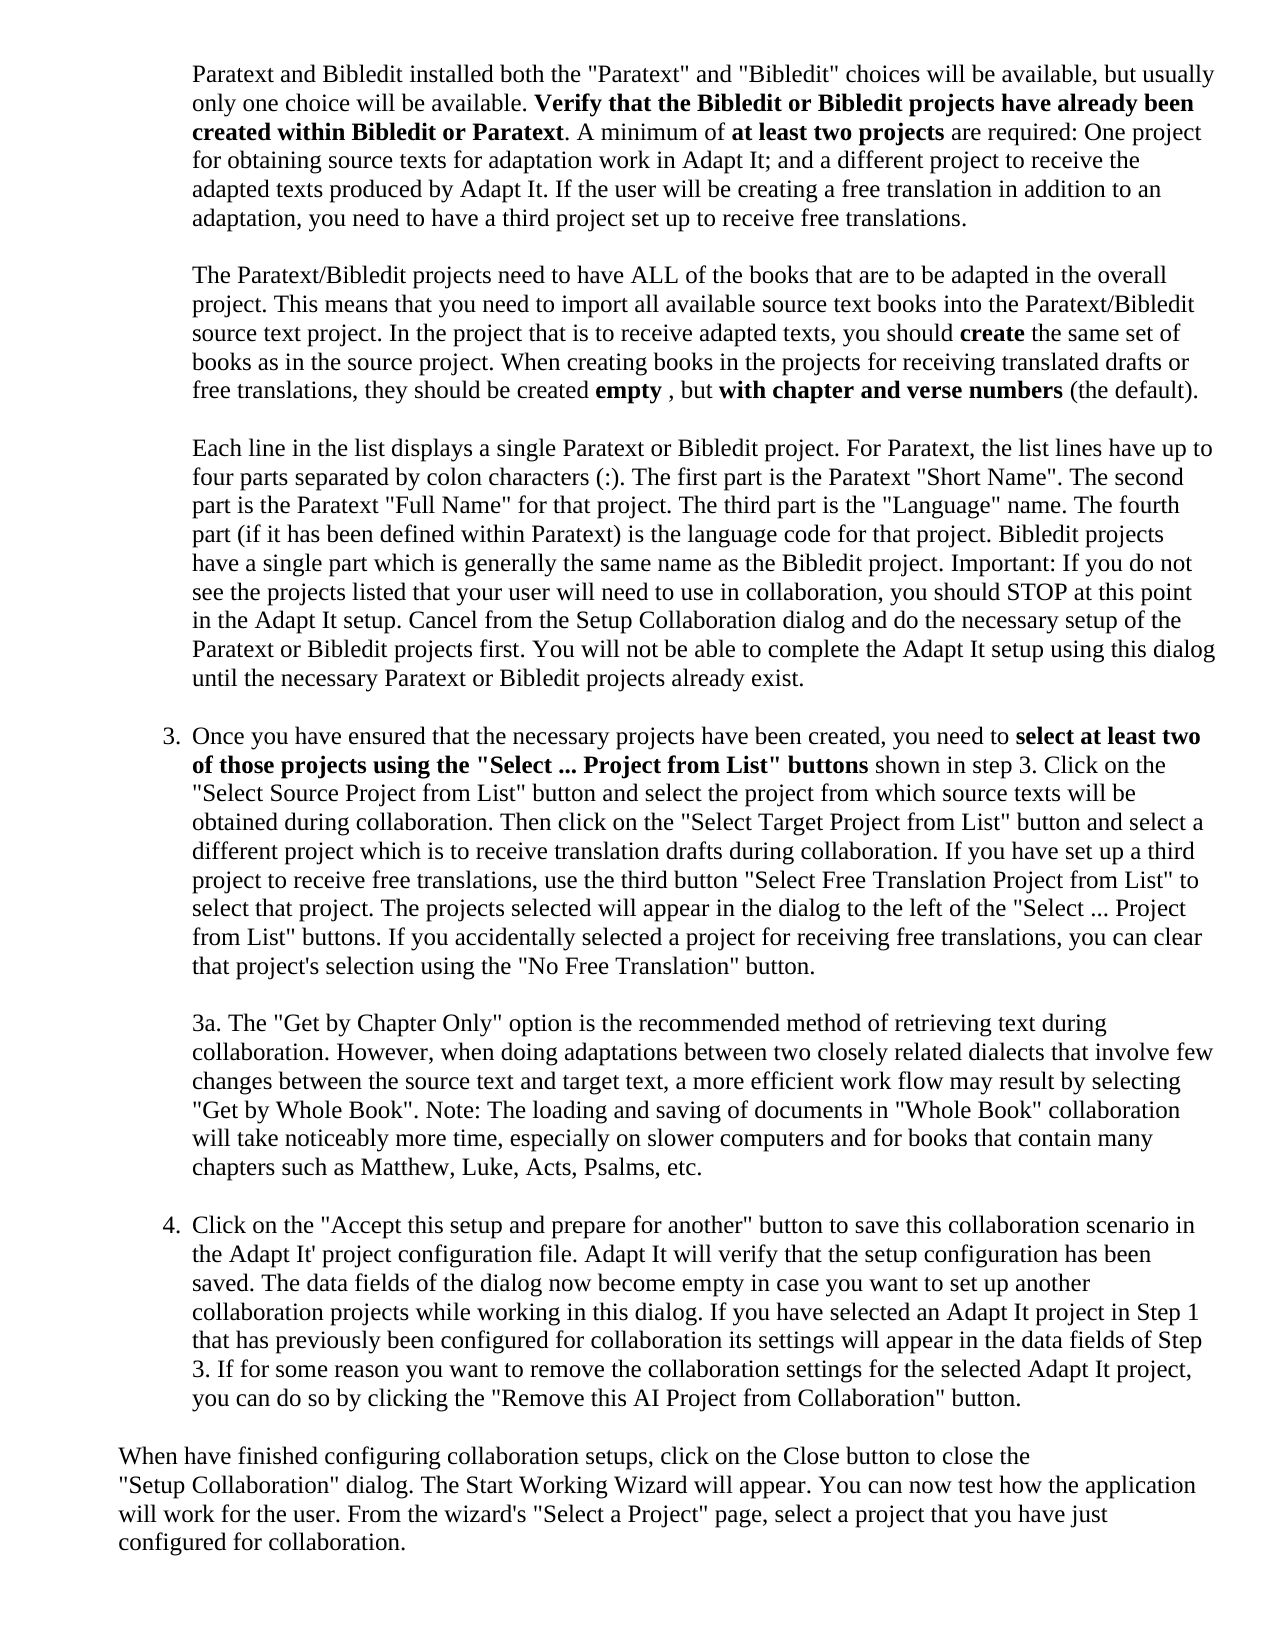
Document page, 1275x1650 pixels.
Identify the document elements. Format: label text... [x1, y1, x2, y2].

list Click on the "Accept this setup and prepare for another" button to save this collaboration scenario in the Adapt It' project configuration file. Adapt It will verify that the setup configuration has been saved. The data fields of the dialog now become empty in case you want to set up another collaboration projects while working in this dialog. If you have selected an Adapt It project in Step 1 that has previously been configured for collaboration its settings will appear in the data fields of Step 3. If for some reason you want to remove the collaboration settings for the selected Adapt It project, you can do so by clicking the "Remove this AI Project from Collaboration" button. [162, 1211, 1216, 1412]
list Paratext and Bibledit installed both the "Paratext" and "Bibledit" choices will be available, but usually only one choice will be available. Verify that the Bibledit or Bibledit projects have already been created within Bibledit or Paratext. A minimum of at least two projects are required: One project for obtaining source texts for adaptation work in Adapt It; and a different project to receive the adapted texts produced by Adapt It. If the user will be creating a free translation in addition to an adaptation, you need to have a third project set up to receive free translations. The Paratext/Bibledit projects need to have ALL of the books that are to be adapted in the overall project. This means that you need to import all available source text books into the Paratext/Bibledit source text project. In the project that is to receive adapted texts, you should create the same set of books as in the source project. When creating books in the projects for receiving translated drafts or free translations, they should be created empty , but with chapter and verse numbers (the default). Each line in the list displays a single Paratext or Bibledit project. For Paratext, the list lines have up to four parts separated by colon characters (:). The first part is the Paratext "Short Name". The second part is the Paratext "Full Name" for that project. The third part is the "Language" name. The fourth part (if it has been defined within Paratext) is the language code for that project. Bibledit projects have a single part which is generally the same name as the Bibledit project. Important: If you do not see the projects listed that your user will need to use in collaboration, you should STOP at this point in the Adapt It setup. Cancel from the Setup Collaboration dialog and do the necessary setup of the Paratext or Bibledit projects first. You will not be able to complete the Adapt It setup using this dialog until the necessary Paratext or Bibledit projects already exist. [162, 59, 1216, 692]
list Once you have ensured that the necessary projects have been created, you need to select at least two of those projects using the "Select ... Project from List" buttons shown in step 3. Click on the "Select Source Project from List" button and select the project from which source texts will be obtained during collaboration. Then click on the "Select Target Project from List" button and select a different project which is to receive translation drafts during collaboration. If you have set up a third project to receive free translations, use the third button "Select Free Translation Project from List" to select that project. The projects selected will appear in the dialog to the left of the "Select ... Project from List" buttons. If you accidentally selected a project for receiving free translations, you can clear that project's selection using the "No Free Translation" button. 3a. The "Get by Chapter Only" option is the recommended method of retrieving text during collaboration. However, when doing adaptations between two closely related dialects that involve few changes between the source text and target text, a more efficient work flow may result by selecting "Get by Whole Book". Note: The loading and saving of documents in "Whole Book" collaboration will take noticeably more time, especially on slower computers and for books that contain many chapters such as Matthew, Luke, Acts, Psalms, etc. [162, 721, 1216, 1181]
text When have finished configuring collaboration setups, click on the Close button to close the "Setup Collaboration" dialog. The Start Working Wizard will appear. You can now test how the application will work for the user. From the wizard's "Select a Project" page, select a project that you have just configured for collaboration. [118, 1441, 1216, 1556]
